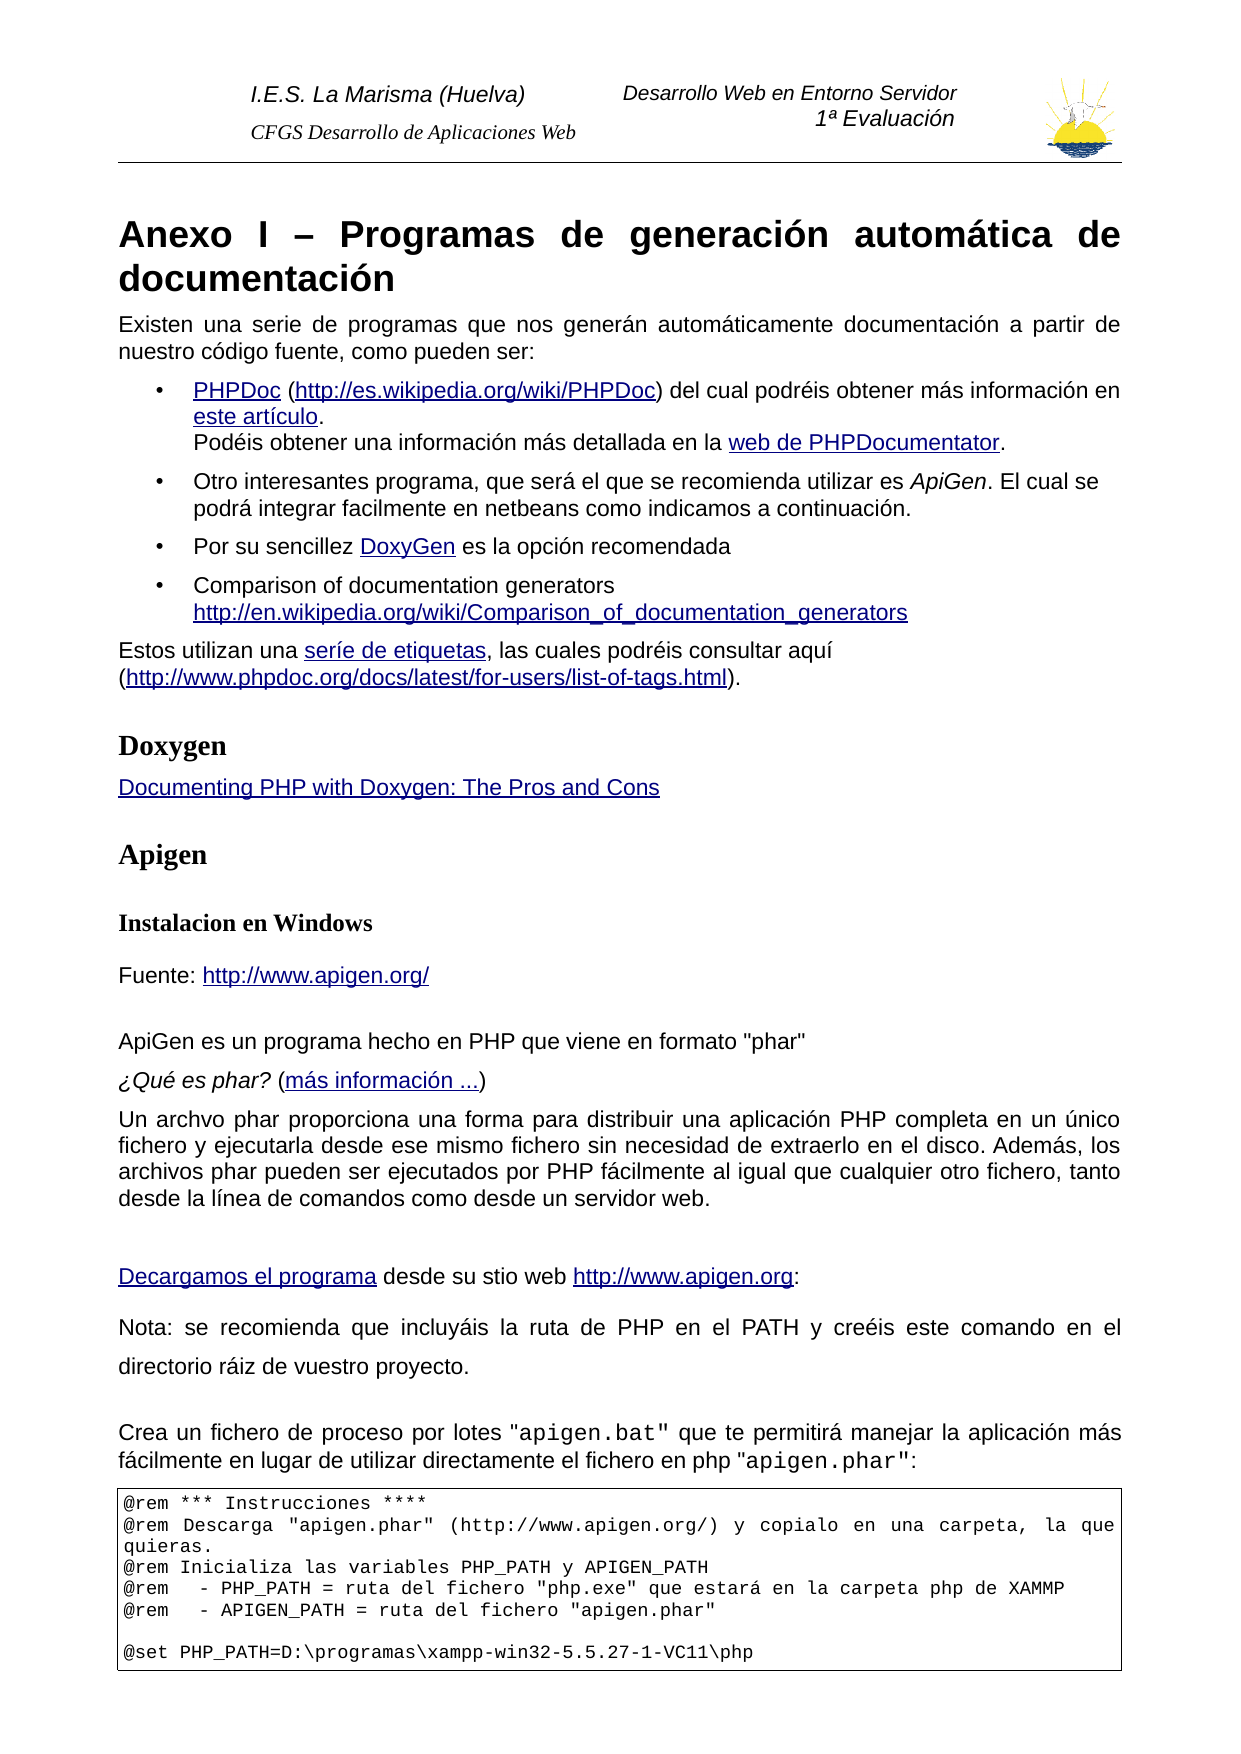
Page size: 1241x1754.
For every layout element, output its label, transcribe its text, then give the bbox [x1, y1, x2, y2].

text Un archvo phar proporciona una forma para distribuir una aplicación PHP completa en un único fichero y ejecutarla desde ese mismo fichero sin necesidad de extraerlo en el disco. Además, los archivos phar pueden ser ejecutados por PHP fácilmente al igual que cualquier otro fichero, tanto desde la línea de comandos como desde un servidor web. [118, 1106, 1122, 1211]
list PHPDoc (http://es.wikipedia.org/wiki/PHPDoc) del cual podréis obtener más información en este artículo. Podéis obtener una información más detallada en la web de PHPDocumentator. [156, 377, 1122, 456]
text Estos utilizan una seríe de etiquetas, las cuales podréis consultar aquí (http://www.phpdoc.org/docs/latest/for-users/list-of-tags.html). [118, 637, 1122, 690]
table_header @rem *** Instrucciones **** @rem Descarga "apigen.phar" (http://www.apigen.org/) y copialo en una carpeta, la que quieras. @rem Inicializa las variables PHP_PATH y APIGEN_PATH @rem - PHP_PATH = ruta del fichero "php.exe" que estará en la carpeta php de XAMMP @rem - APIGEN_PATH = ruta del fichero "apigen.phar" @set PHP_PATH=D:\programas\xampp-win32-5.5.27-1-VC11\php [118, 1489, 1121, 1670]
subtitle Apigen [118, 837, 1122, 871]
text ApiGen es un programa hecho en PHP que viene en formato "phar" [118, 1028, 1122, 1054]
text Nota: se recomienda que incluyáis la ruta de PHP en el PATH y creéis este comando en el directorio ráiz de vuestro proyecto. [118, 1301, 1122, 1379]
subtitle Anexo I – Programas de generación automática de documentación [118, 213, 1122, 299]
list Comparison of documentation generators http://en.wikipedia.org/wiki/Comparison_of_documentation_generators [156, 572, 1122, 625]
text ¿Qué es phar? (más información ...) [118, 1067, 1122, 1093]
text Crea un fichero de proceso por lotes "apigen.bat" que te permitirá manejar la aplicación más fácilmente en lugar de utilizar directamente el fichero en php "apigen.phar": [118, 1419, 1122, 1475]
list Por su sencillez DoxyGen es la opción recomendada [156, 533, 1122, 560]
text Existen una serie de programas que nos generán automáticamente documentación a partir de nuestro código fuente, como pueden ser: [118, 311, 1122, 364]
list Otro interesantes programa, que será el que se recomienda utilizar es ApiGen. El cual se podrá integrar facilmente en netbeans como indicamos a continuación. [156, 468, 1122, 521]
text Documenting PHP with Doxygen: The Pros and Cons [118, 774, 1122, 800]
text Decargamos el programa desde su stio web http://www.apigen.org: [118, 1263, 1122, 1289]
subtitle Doxygen [118, 728, 1122, 761]
text Fuente: http://www.apigen.org/ [118, 950, 1122, 989]
subtitle Instalacion en Windows [118, 908, 1122, 937]
